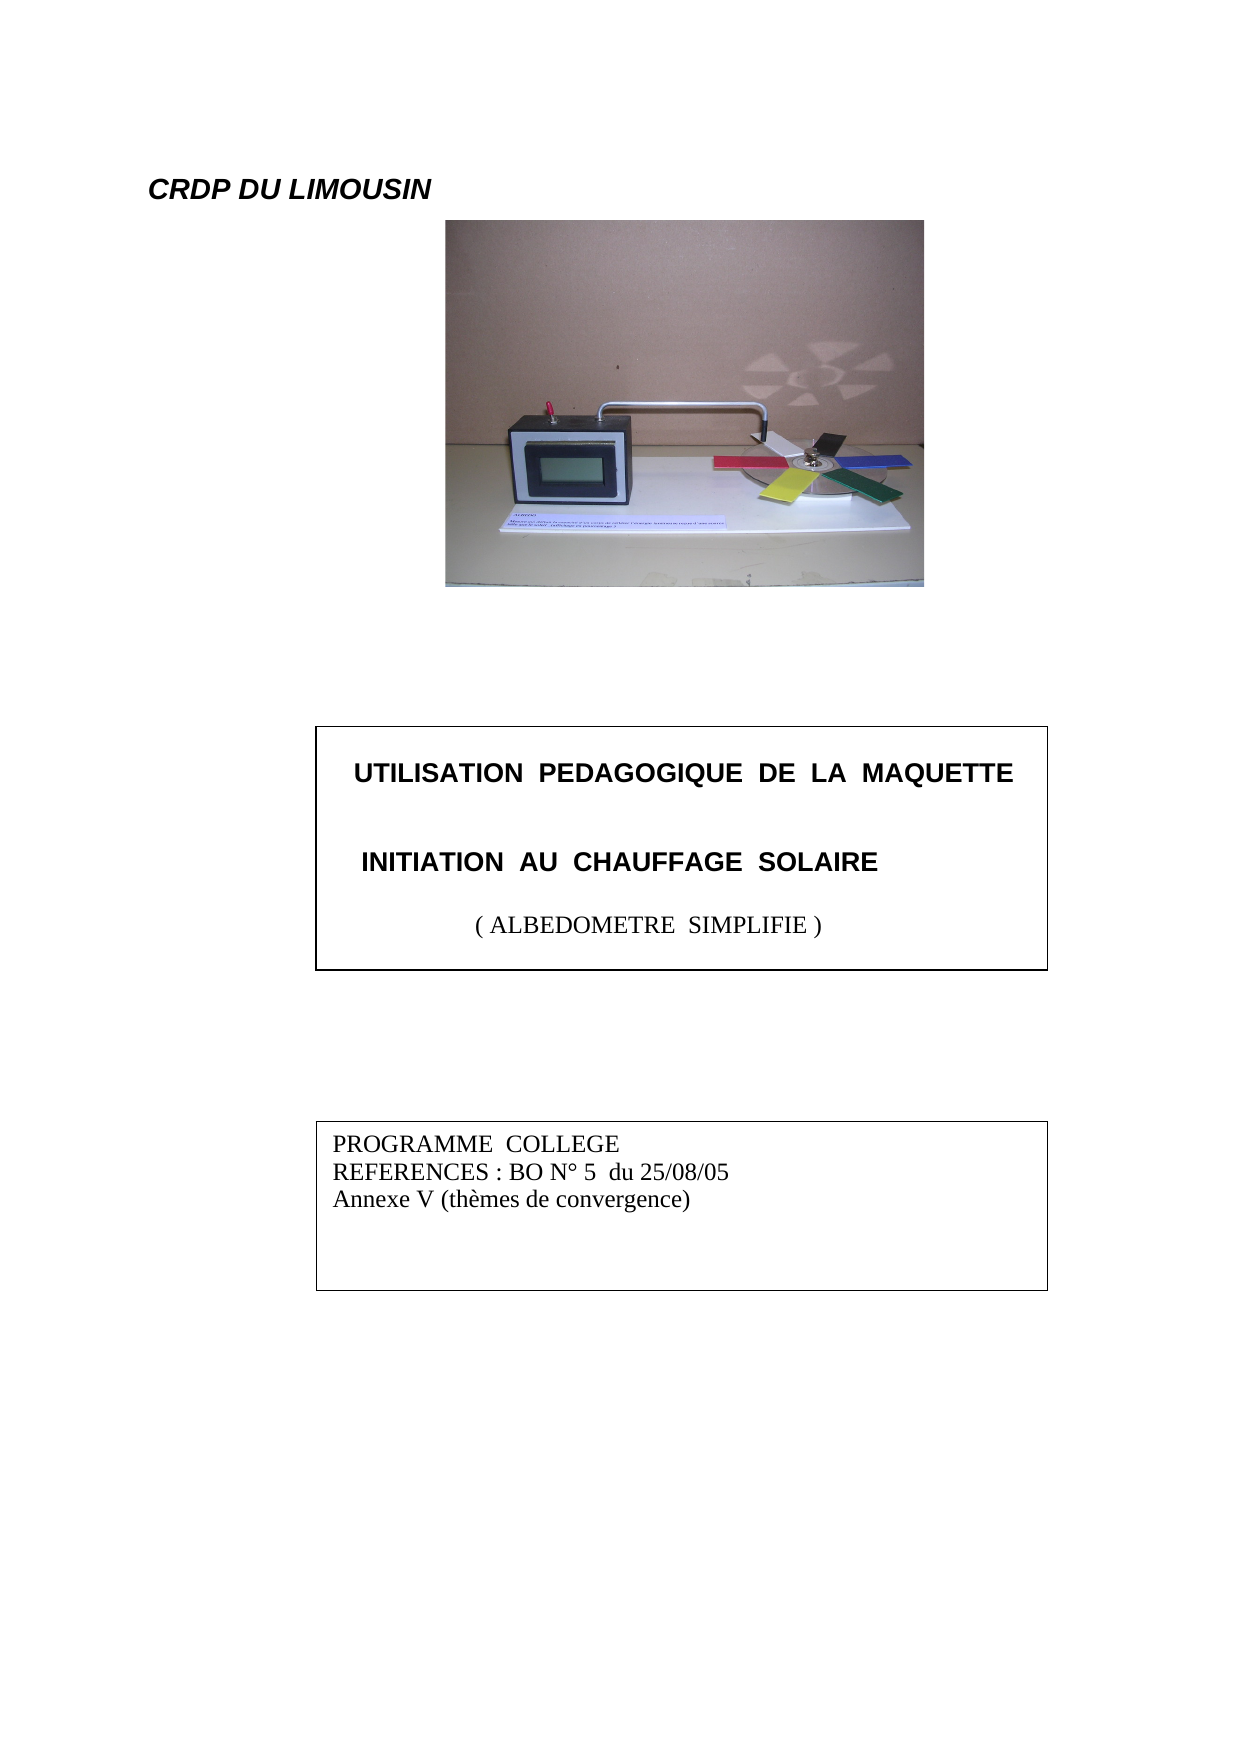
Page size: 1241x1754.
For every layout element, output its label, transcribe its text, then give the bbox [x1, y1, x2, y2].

text PROGRAMME COLLEGE [332, 1130, 1032, 1158]
text Annexe V (thèmes de convergence) [332, 1185, 1032, 1213]
picture [445, 220, 925, 587]
text REFERENCES : BO N° 5 du 25/08/05 [332, 1158, 1032, 1185]
subtitle CRDP DU LIMOUSIN [148, 173, 919, 205]
